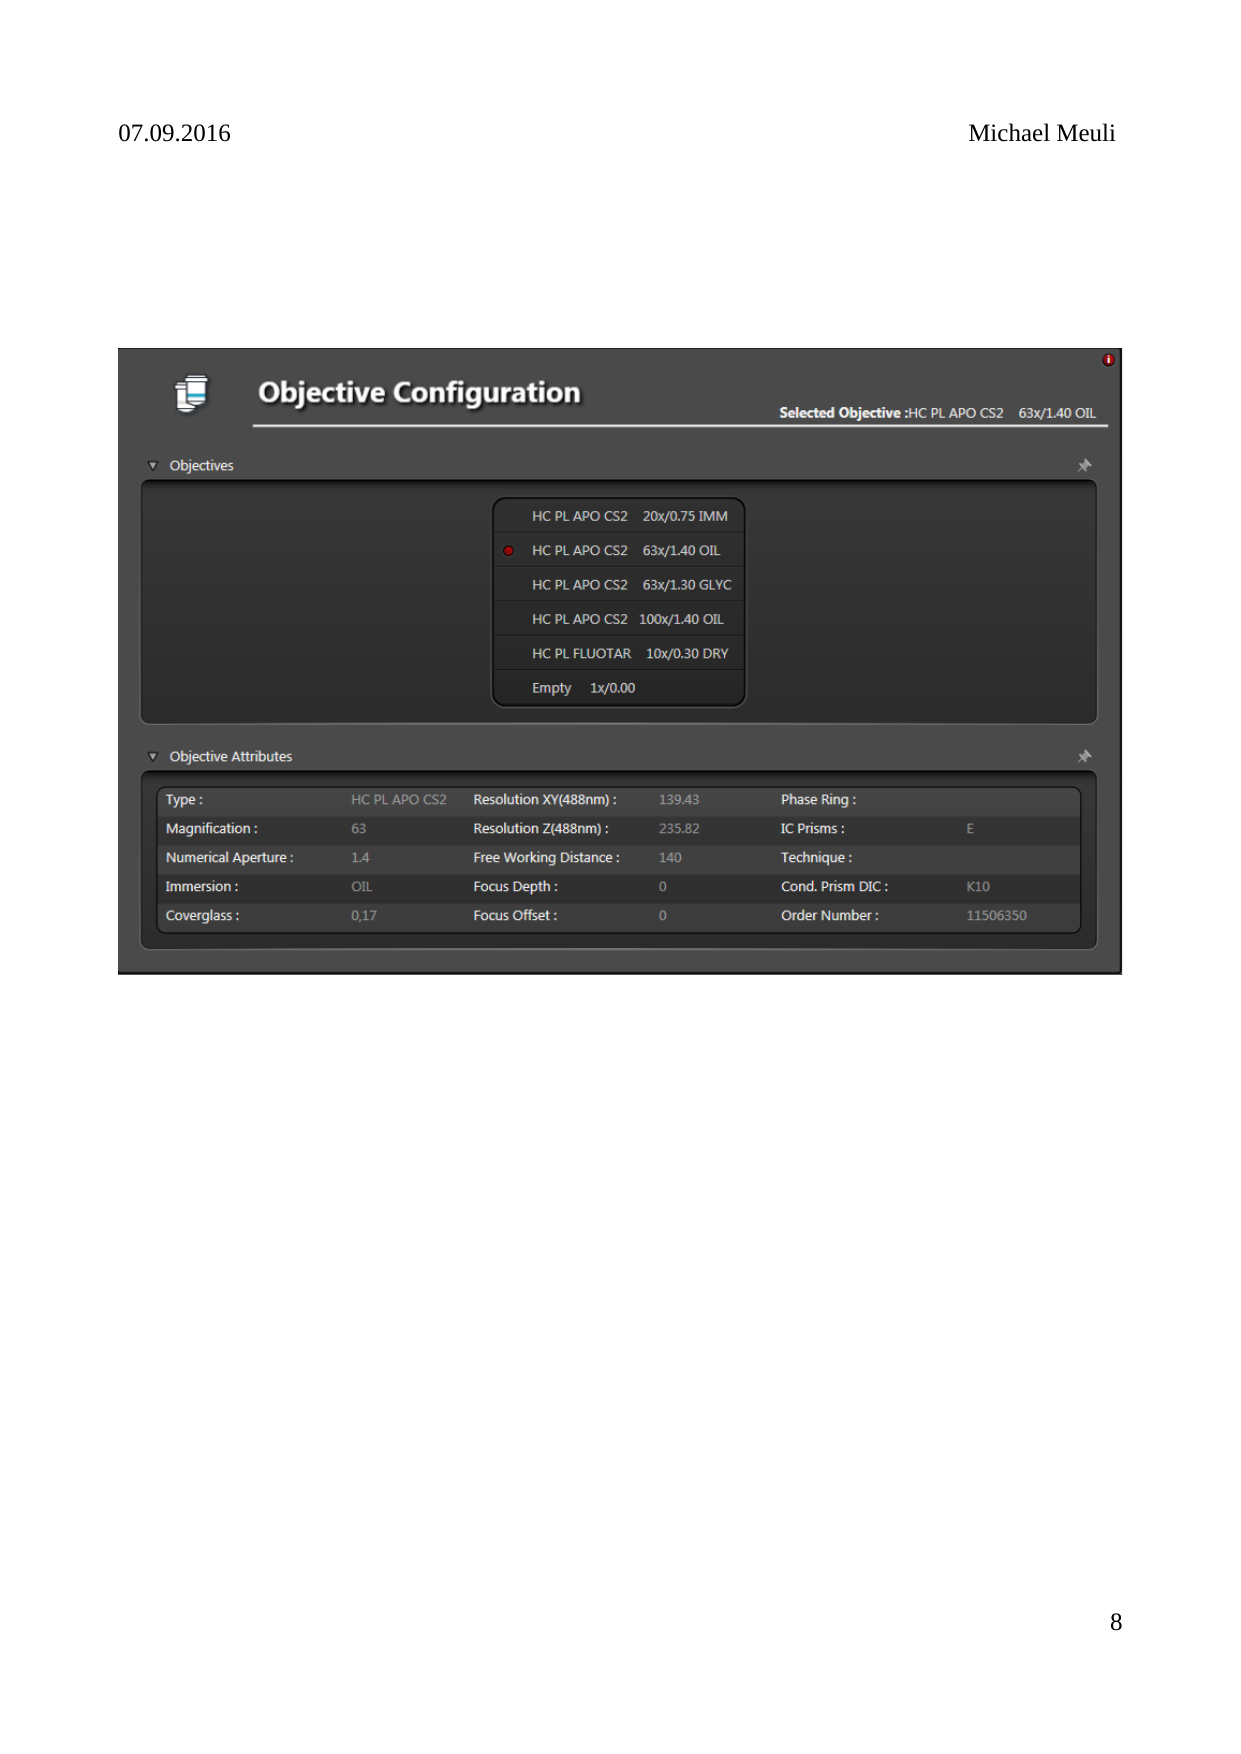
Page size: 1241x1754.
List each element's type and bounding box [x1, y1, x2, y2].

picture [118, 348, 1123, 975]
